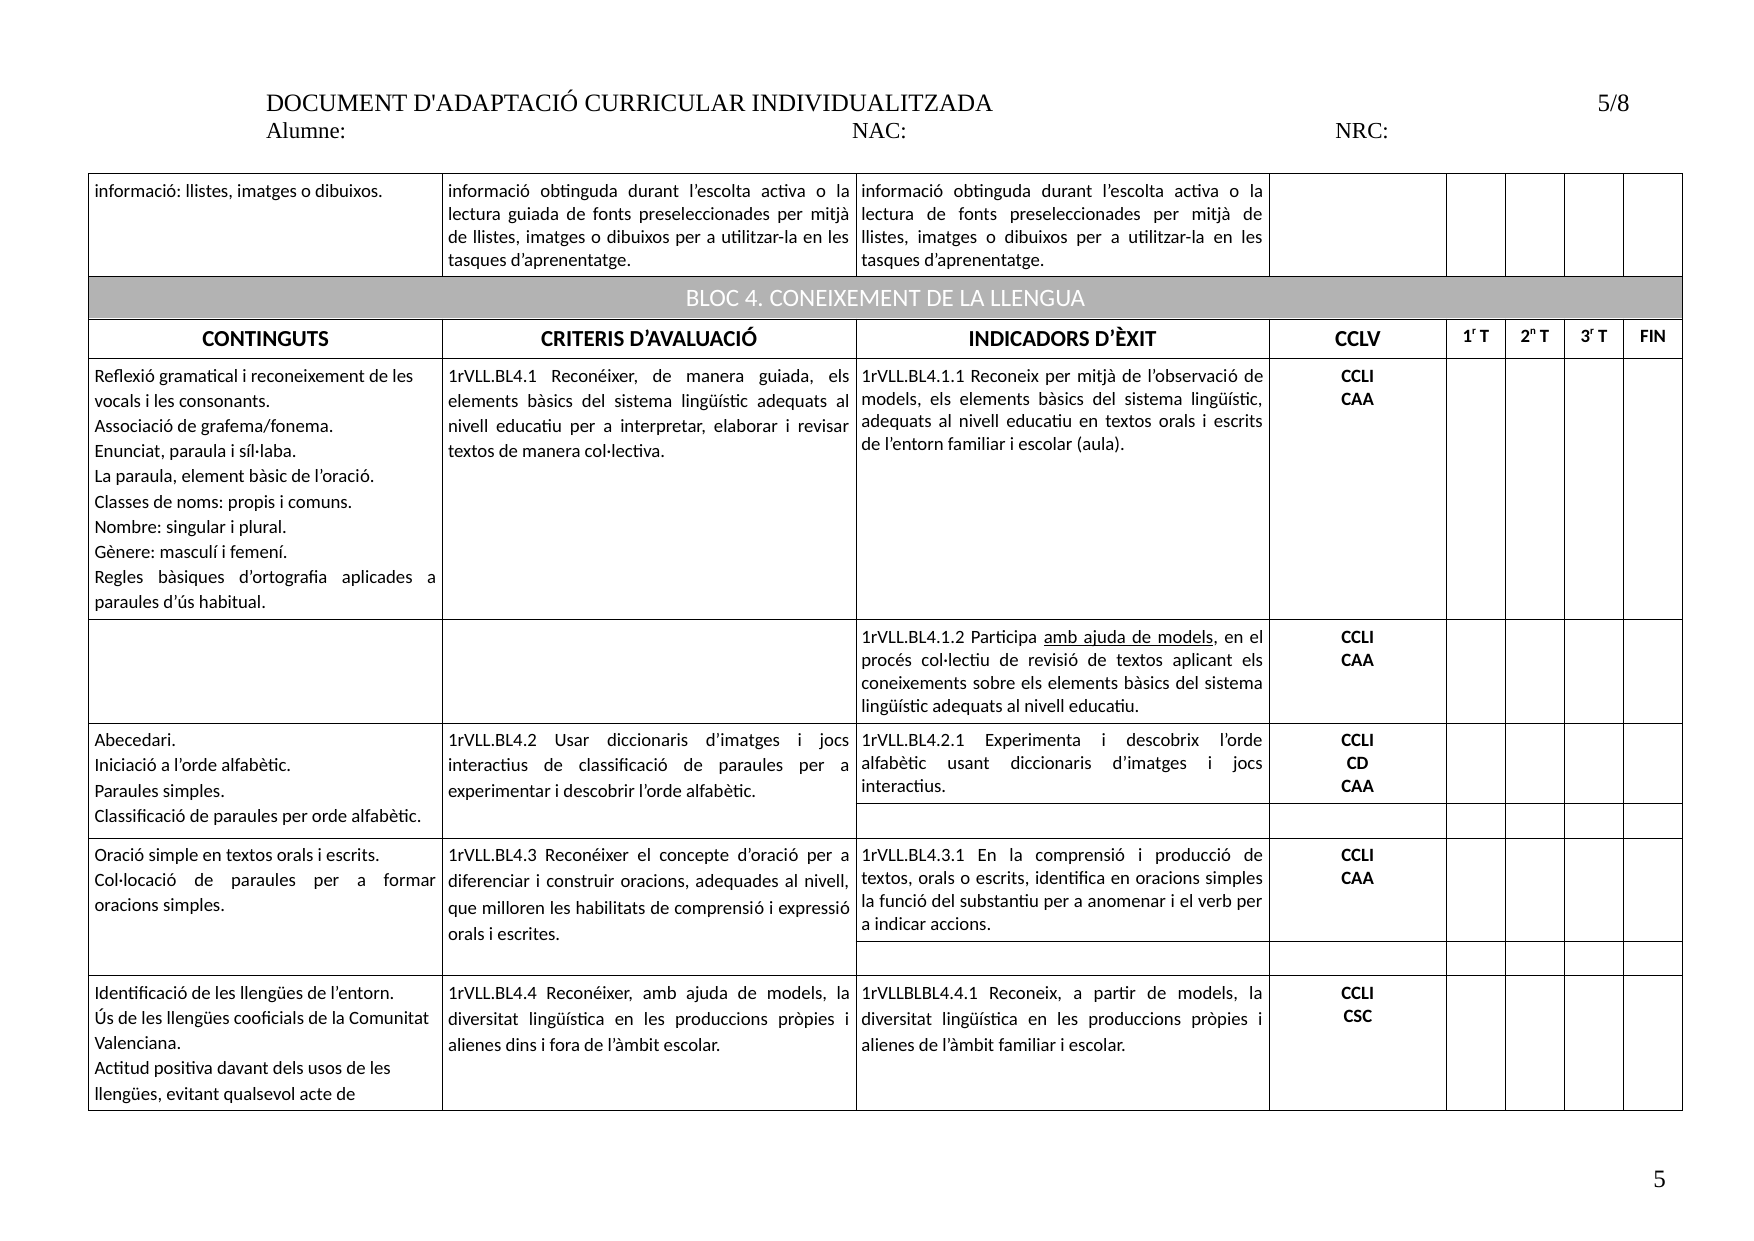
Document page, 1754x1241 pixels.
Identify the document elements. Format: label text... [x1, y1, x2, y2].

table_cell [1565, 804, 1623, 837]
table_cell 3r T [1565, 320, 1623, 358]
table_cell 2n T [1506, 320, 1564, 358]
table_cell 1rVLLBLBL4.4.1 Reconeix, a partir de models, la diversitat lingüística en les produccions pròpies i alienes de l’àmbit familiar i escolar. [857, 976, 1269, 1110]
table_cell [857, 942, 1269, 975]
table_cell FIN [1624, 320, 1682, 358]
table_cell CCLI CSC [1270, 976, 1446, 1110]
table_cell CCLI CAA [1270, 839, 1446, 941]
table_cell [1506, 839, 1564, 941]
table_cell CCLI CD CAA [1270, 724, 1446, 803]
table_cell [1565, 724, 1623, 803]
table_cell INDICADORS D’ÈXIT [857, 320, 1269, 358]
table_cell [1270, 942, 1446, 975]
table_cell CRITERIS D’AVALUACIÓ [443, 320, 856, 358]
table_cell Oració simple en textos orals i escrits. Col·locació de paraules per a formar oracions simples. [89, 839, 442, 975]
table_cell CCLI CAA [1270, 359, 1446, 619]
table_cell [1506, 620, 1564, 723]
table_cell [1270, 174, 1446, 276]
table_cell [1506, 174, 1564, 276]
table_cell [1565, 839, 1623, 941]
table_cell [1447, 804, 1505, 837]
table_cell [1624, 174, 1682, 276]
table_cell [1447, 976, 1505, 1110]
table_cell [1565, 620, 1623, 723]
table_cell 1rVLL.BL4.4 Reconéixer, amb ajuda de models, la diversitat lingüística en les produccions pròpies i alienes dins i fora de l’àmbit escolar. [443, 976, 856, 1110]
table_cell [1624, 804, 1682, 837]
table_cell [1506, 724, 1564, 803]
table_cell [1506, 942, 1564, 975]
table_cell Abecedari. Iniciació a l’orde alfabètic. Paraules simples. Classificació de paraules per orde alfabètic. [89, 724, 442, 837]
table_cell [1447, 174, 1505, 276]
table_cell [1624, 724, 1682, 803]
table_cell [1565, 359, 1623, 619]
table_cell 1rVLL.BL4.3.1 En la comprensió i producció de textos, orals o escrits, identifica en oracions simples la funció del substantiu per a anomenar i el verb per a indicar accions. [857, 839, 1269, 941]
table_cell 1rVLL.BL4.1.1 Reconeix per mitjà de l’observació de models, els elements bàsics del sistema lingüístic, adequats al nivell educatiu en textos orals i escrits de l’entorn familiar i escolar (aula). [857, 359, 1269, 619]
table_cell [1447, 359, 1505, 619]
table_cell [1506, 804, 1564, 837]
table_cell 1rVLL.BL4.2 Usar diccionaris d’imatges i jocs interactius de classificació de paraules per a experimentar i descobrir l’orde alfabètic. [443, 724, 856, 837]
table_cell [1447, 620, 1505, 723]
table_cell CCLI CAA [1270, 620, 1446, 723]
table_cell 1r T [1447, 320, 1505, 358]
table_cell informació obtinguda durant l’escolta activa o la lectura guiada de fonts preseleccionades per mitjà de llistes, imatges o dibuixos per a utilitzar-la en les tasques d’aprenentatge. [443, 174, 856, 276]
table_cell [443, 620, 856, 723]
table_cell [1506, 359, 1564, 619]
table_cell [1447, 724, 1505, 803]
table_cell 1rVLL.BL4.1 Reconéixer, de manera guiada, els elements bàsics del sistema lingüístic adequats al nivell educatiu per a interpretar, elaborar i revisar textos de manera col·lectiva. [443, 359, 856, 619]
table_cell 1rVLL.BL4.2.1 Experimenta i descobrix l’orde alfabètic usant diccionaris d’imatges i jocs interactius. [857, 724, 1269, 803]
table_cell [1565, 942, 1623, 975]
table_cell BLOC 4. CONEIXEMENT DE LA LLENGUA [89, 277, 1682, 318]
table_cell [1565, 976, 1623, 1110]
table_cell [1624, 359, 1682, 619]
table_cell [1447, 942, 1505, 975]
table_cell [1624, 839, 1682, 941]
table_cell Reflexió gramatical i reconeixement de les vocals i les consonants. Associació de grafema/fonema. Enunciat, paraula i síl·laba. La paraula, element bàsic de l’oració. Classes de noms: propis i comuns. Nombre: singular i plural. Gènere: masculí i femení. Regles bàsiques d’ortografia aplicades a paraules d’ús habitual. [89, 359, 442, 619]
table_cell Identificació de les llengües de l’entorn. Ús de les llengües cooficials de la Comunitat Valenciana. Actitud positiva davant dels usos de les llengües, evitant qualsevol acte de [89, 976, 442, 1110]
table_cell [1447, 839, 1505, 941]
table_cell 1rVLL.BL4.1.2 Participa amb ajuda de models, en el procés col·lectiu de revisió de textos aplicant els coneixements sobre els elements bàsics del sistema lingüístic adequats al nivell educatiu. [857, 620, 1269, 723]
table_cell informació obtinguda durant l’escolta activa o la lectura de fonts preseleccionades per mitjà de llistes, imatges o dibuixos per a utilitzar-la en les tasques d’aprenentatge. [857, 174, 1269, 276]
table_cell [1624, 976, 1682, 1110]
table_cell [1624, 620, 1682, 723]
table_cell informació: llistes, imatges o dibuixos. [89, 174, 442, 276]
table_cell CCLV [1270, 320, 1446, 358]
table_cell CONTINGUTS [89, 320, 442, 358]
table_cell [1624, 942, 1682, 975]
table_cell [857, 804, 1269, 837]
table_cell [89, 620, 442, 723]
table_cell [1270, 804, 1446, 837]
table_cell [1565, 174, 1623, 276]
table_cell [1506, 976, 1564, 1110]
table_cell 1rVLL.BL4.3 Reconéixer el concepte d’oració per a diferenciar i construir oracions, adequades al nivell, que milloren les habilitats de comprensió i expressió orals i escrites. [443, 839, 856, 975]
